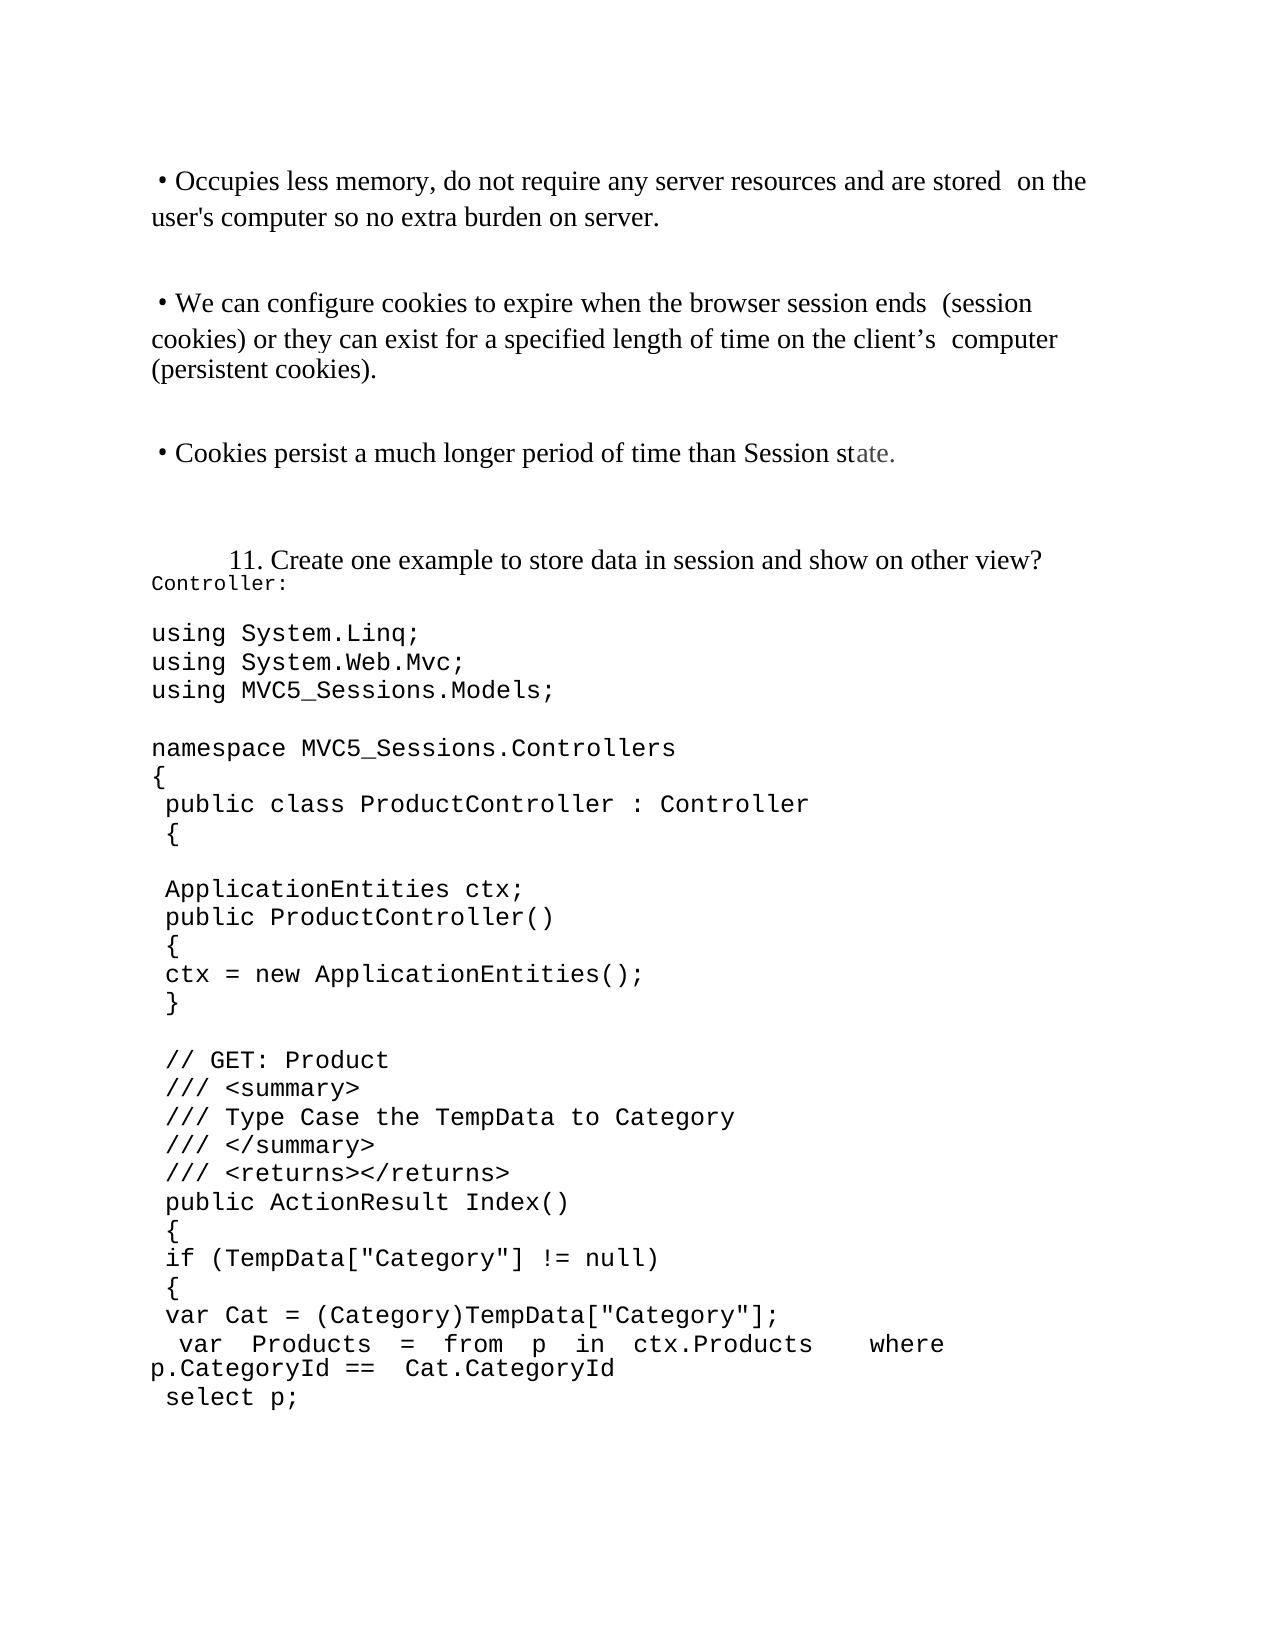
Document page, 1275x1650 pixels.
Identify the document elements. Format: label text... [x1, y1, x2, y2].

text /// <summary> [150, 1076, 1160, 1104]
text • We can configure cookies to expire when the browser session ends (session cookies) or they can exist for a specified length of time on the client’s computer (persistent cookies). [150, 268, 1081, 385]
text var Products = from p in ctx.Products where p.CategoryId == Cat.CategoryId [150, 1331, 945, 1384]
text public class ProductController : Controller [150, 792, 1160, 820]
text } [150, 989, 1160, 1018]
text public ProductController() [150, 904, 1160, 933]
text namespace MVC5_Sessions.Controllers [151, 735, 1160, 764]
text /// <returns></returns> [150, 1161, 1160, 1189]
text • Cookies persist a much longer period of time than Session state. [150, 421, 1160, 479]
text { [150, 1274, 1160, 1302]
text using System.Web.Mvc; [151, 649, 1160, 677]
text public ActionResult Index() [150, 1189, 1160, 1217]
text ApplicationEntities ctx; [150, 876, 1160, 904]
text { [150, 933, 1160, 961]
text ctx = new ApplicationEntities(); [150, 961, 1160, 989]
text { [151, 764, 1160, 792]
text 11. Create one example to store data in session and show on other view? Controller: [151, 546, 1099, 597]
text { [150, 1217, 1160, 1246]
text var Cat = (Category)TempData["Category"]; [150, 1302, 999, 1331]
text { [150, 820, 1160, 849]
text /// Type Case the TempData to Category [150, 1104, 1160, 1132]
text • Occupies less memory, do not require any server resources and are stored on the user's computer so no extra burden on server. [150, 146, 1102, 232]
text select p; [150, 1385, 1160, 1413]
text if (TempData["Category"] != null) [150, 1246, 1160, 1274]
text using System.Linq; [151, 621, 1160, 649]
text /// </summary> [150, 1132, 1160, 1161]
text using MVC5_Sessions.Models; [151, 677, 1160, 706]
text // GET: Product [150, 1047, 1160, 1076]
